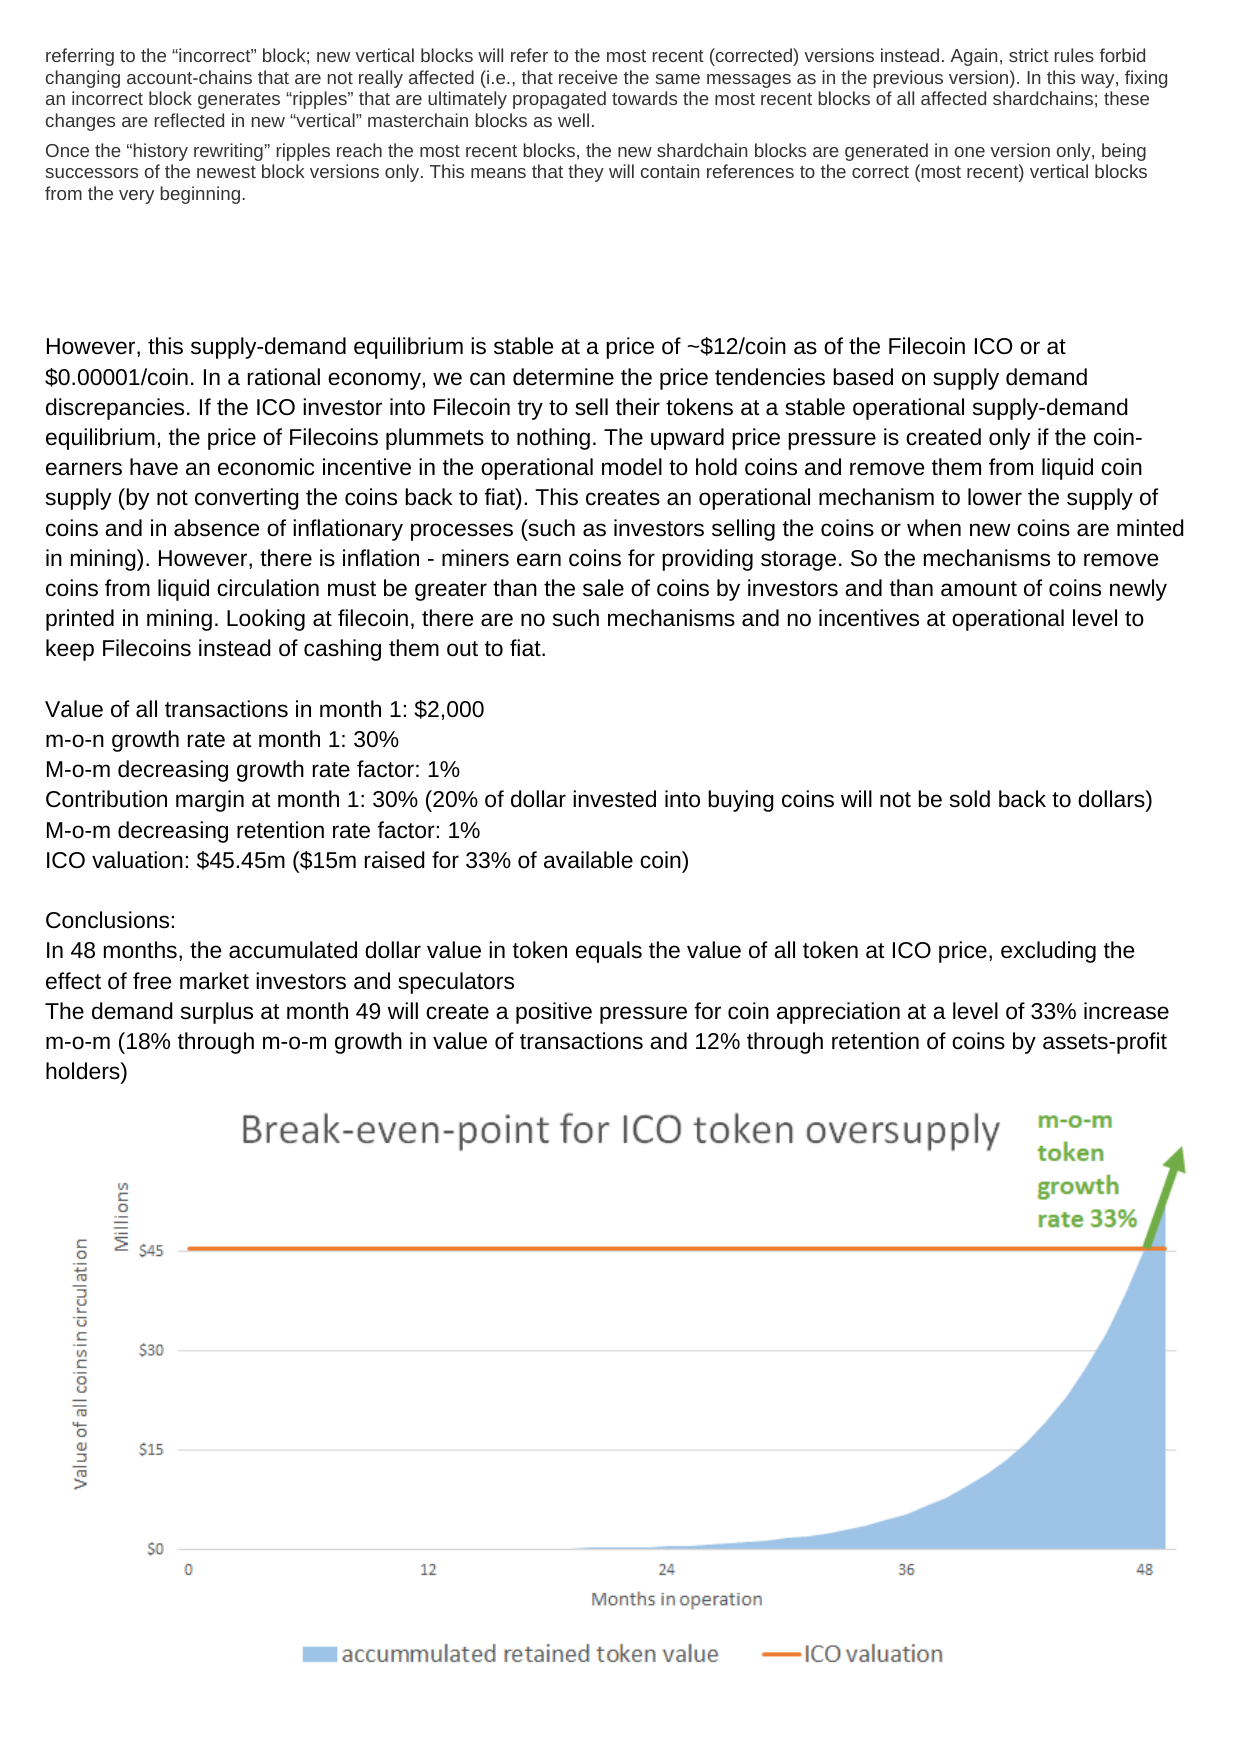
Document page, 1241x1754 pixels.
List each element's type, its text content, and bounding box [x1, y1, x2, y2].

text M-o-m decreasing growth rate factor: 1% [45, 756, 1195, 783]
text The demand surplus at month 49 will create a positive pressure for coin appreciation at a level of 33% increase m-o-m (18% through m-o-m growth in value of transactions and 12% through retention of coins by assets-profit holders) [45, 998, 1195, 1085]
text However, this supply-demand equilibrium is stable at a price of ~$12/coin as of the Filecoin ICO or at $0.00001/coin. In a rational economy, we can determine the price tendencies based on supply demand discrepancies. If the ICO investor into Filecoin try to sell their tokens at a stable operational supply-demand equilibrium, the price of Filecoins plummets to nothing. The upward price pressure is created only if the coin-earners have an economic incentive in the operational model to hold coins and remove them from liquid coin supply (by not converting the coins back to fiat). This creates an operational mechanism to lower the supply of coins and in absence of inflationary processes (such as investors selling the coins or when new coins are minted in mining). However, there is inflation - miners earn coins for providing storage. So the mechanisms to remove coins from liquid circulation must be greater than the sale of coins by investors and than amount of coins newly printed in mining. Looking at filecoin, there are no such mechanisms and no incentives at operational level to keep Filecoins instead of cashing them out to fiat. [45, 333, 1195, 662]
text Conclusions: [45, 907, 1195, 934]
text Contribution margin at month 1: 30% (20% of dollar invested into buying coins will not be sold back to dollars) [45, 786, 1195, 813]
text Once the “history rewriting” ripples reach the most recent blocks, the new shardchain blocks are generated in one version only, being successors of the newest block versions only. This means that they will contain references to the correct (most recent) vertical blocks from the very beginning. [45, 139, 1177, 204]
text M-o-m decreasing retention rate factor: 1% [45, 817, 1195, 843]
text m-o-n growth rate at month 1: 30% [45, 726, 1195, 752]
text In 48 months, the accumulated dollar value in token equals the value of all token at ICO price, excluding the effect of free market investors and speculators [45, 937, 1195, 994]
picture [45, 1088, 1196, 1687]
text referring to the “incorrect” block; new vertical blocks will refer to the most recent (corrected) versions instead. Again, strict rules forbid changing account-chains that are not really affected (i.e., that receive the same messages as in the previous version). In this way, fixing an incorrect block generates “ripples” that are ultimately propagated towards the most recent blocks of all affected shardchains; these changes are reflected in new “vertical” masterchain blocks as well. [45, 45, 1177, 131]
text Value of all transactions in month 1: $2,000 [45, 696, 1195, 722]
text ICO valuation: $45.45m ($15m raised for 33% of available coin) [45, 847, 1195, 873]
